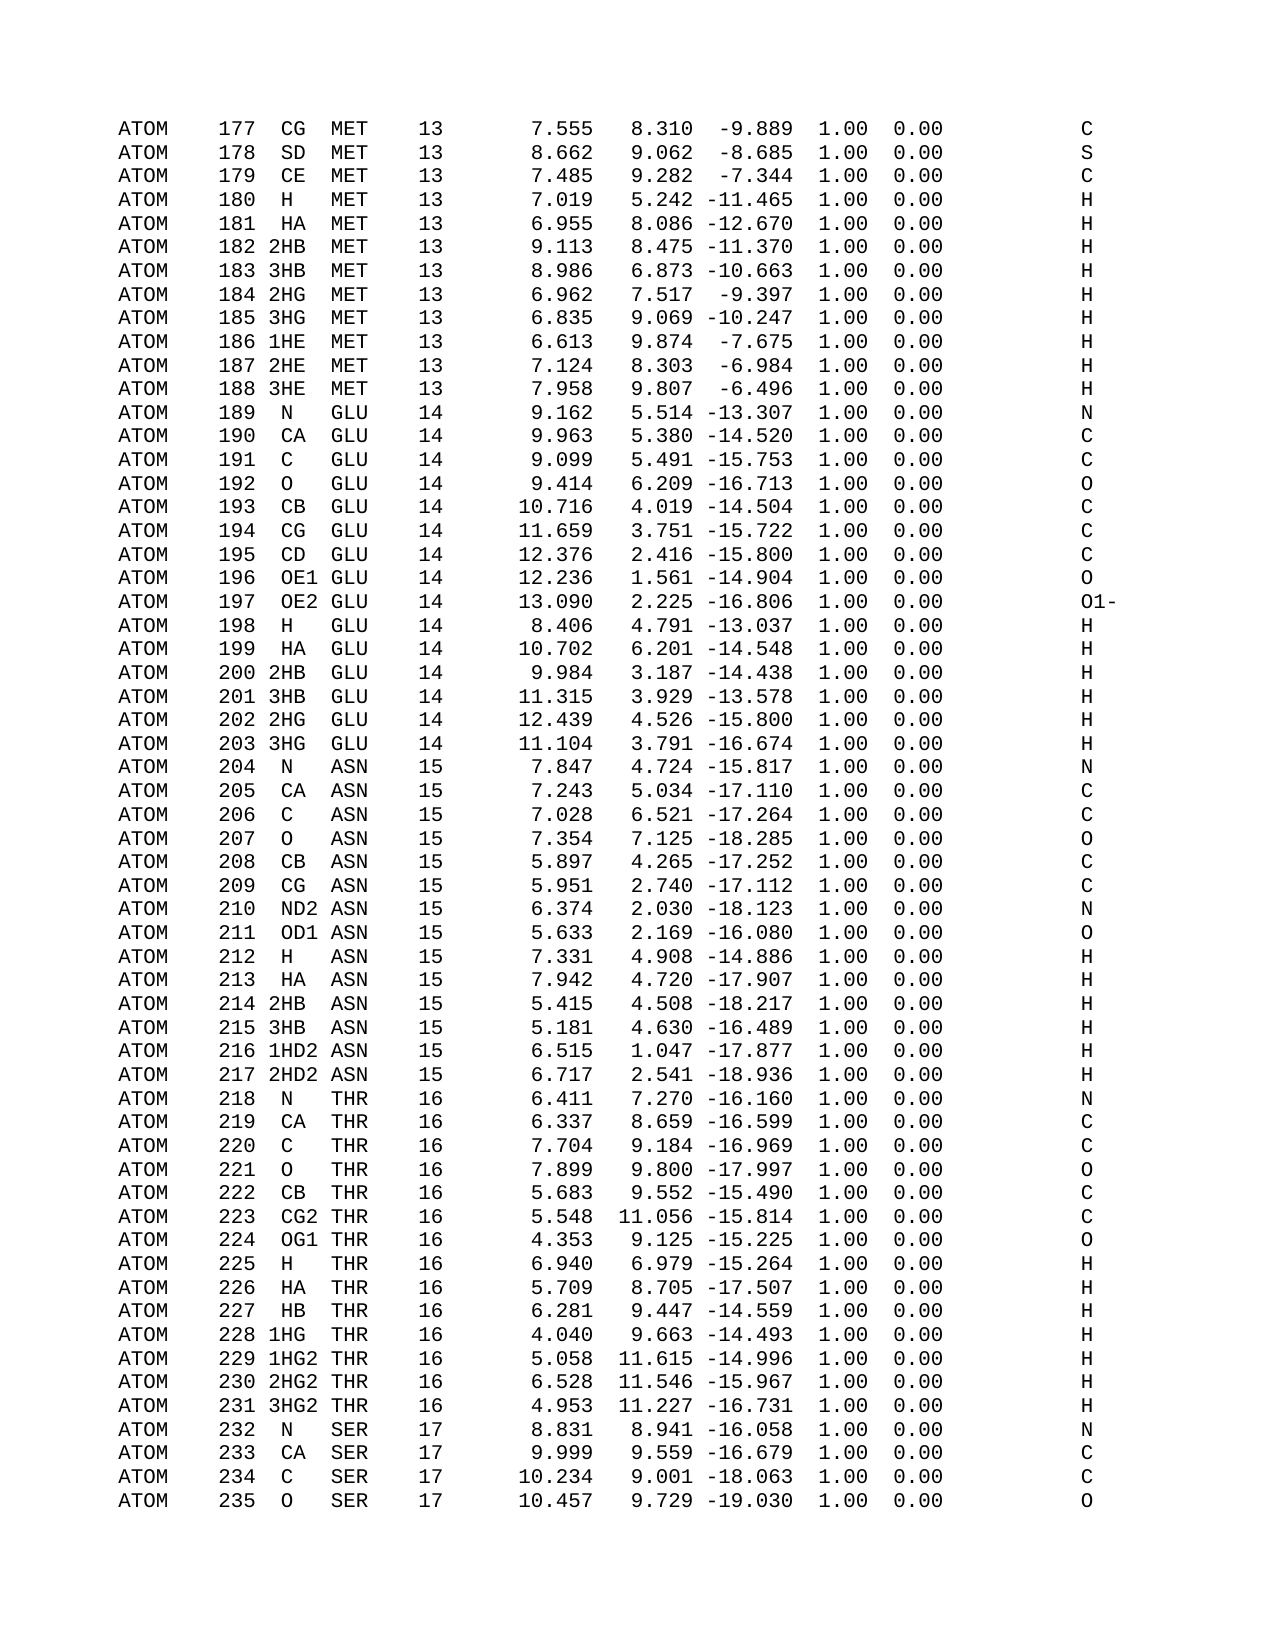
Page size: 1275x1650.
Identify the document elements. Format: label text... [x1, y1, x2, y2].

text ATOM 222 CB THR 16 5.683 9.552 -15.490 1.00 0.00 C [118, 1182, 1157, 1206]
text ATOM 196 OE1 GLU 14 12.236 1.561 -14.904 1.00 0.00 O [118, 567, 1157, 591]
text ATOM 213 HA ASN 15 7.942 4.720 -17.907 1.00 0.00 H [118, 969, 1157, 993]
text ATOM 231 3HG2 THR 16 4.953 11.227 -16.731 1.00 0.00 H [118, 1395, 1157, 1419]
text ATOM 207 O ASN 15 7.354 7.125 -18.285 1.00 0.00 O [118, 827, 1157, 851]
text ATOM 193 CB GLU 14 10.716 4.019 -14.504 1.00 0.00 C [118, 496, 1157, 520]
text ATOM 185 3HG MET 13 6.835 9.069 -10.247 1.00 0.00 H [118, 307, 1157, 331]
text ATOM 212 H ASN 15 7.331 4.908 -14.886 1.00 0.00 H [118, 946, 1157, 969]
text ATOM 186 1HE MET 13 6.613 9.874 -7.675 1.00 0.00 H [118, 331, 1157, 354]
text ATOM 178 SD MET 13 8.662 9.062 -8.685 1.00 0.00 S [118, 142, 1157, 165]
text ATOM 183 3HB MET 13 8.986 6.873 -10.663 1.00 0.00 H [118, 260, 1157, 284]
text ATOM 224 OG1 THR 16 4.353 9.125 -15.225 1.00 0.00 O [118, 1229, 1157, 1253]
text ATOM 205 CA ASN 15 7.243 5.034 -17.110 1.00 0.00 C [118, 780, 1157, 804]
text ATOM 195 CD GLU 14 12.376 2.416 -15.800 1.00 0.00 C [118, 544, 1157, 567]
text ATOM 204 N ASN 15 7.847 4.724 -15.817 1.00 0.00 N [118, 757, 1157, 780]
text ATOM 197 OE2 GLU 14 13.090 2.225 -16.806 1.00 0.00 O1- [118, 591, 1157, 615]
text ATOM 209 CG ASN 15 5.951 2.740 -17.112 1.00 0.00 C [118, 875, 1157, 898]
text ATOM 181 HA MET 13 6.955 8.086 -12.670 1.00 0.00 H [118, 213, 1157, 236]
text ATOM 218 N THR 16 6.411 7.270 -16.160 1.00 0.00 N [118, 1088, 1157, 1111]
text ATOM 225 H THR 16 6.940 6.979 -15.264 1.00 0.00 H [118, 1253, 1157, 1277]
text ATOM 223 CG2 THR 16 5.548 11.056 -15.814 1.00 0.00 C [118, 1206, 1157, 1229]
text ATOM 206 C ASN 15 7.028 6.521 -17.264 1.00 0.00 C [118, 804, 1157, 827]
text ATOM 201 3HB GLU 14 11.315 3.929 -13.578 1.00 0.00 H [118, 686, 1157, 709]
text ATOM 198 H GLU 14 8.406 4.791 -13.037 1.00 0.00 H [118, 615, 1157, 638]
text ATOM 227 HB THR 16 6.281 9.447 -14.559 1.00 0.00 H [118, 1300, 1157, 1324]
text ATOM 188 3HE MET 13 7.958 9.807 -6.496 1.00 0.00 H [118, 378, 1157, 402]
text ATOM 194 CG GLU 14 11.659 3.751 -15.722 1.00 0.00 C [118, 520, 1157, 544]
text ATOM 190 CA GLU 14 9.963 5.380 -14.520 1.00 0.00 C [118, 426, 1157, 449]
text ATOM 180 H MET 13 7.019 5.242 -11.465 1.00 0.00 H [118, 189, 1157, 213]
text ATOM 211 OD1 ASN 15 5.633 2.169 -16.080 1.00 0.00 O [118, 922, 1157, 946]
text ATOM 179 CE MET 13 7.485 9.282 -7.344 1.00 0.00 C [118, 165, 1157, 189]
text ATOM 226 HA THR 16 5.709 8.705 -17.507 1.00 0.00 H [118, 1277, 1157, 1300]
text ATOM 230 2HG2 THR 16 6.528 11.546 -15.967 1.00 0.00 H [118, 1371, 1157, 1395]
text ATOM 182 2HB MET 13 9.113 8.475 -11.370 1.00 0.00 H [118, 236, 1157, 260]
text ATOM 228 1HG THR 16 4.040 9.663 -14.493 1.00 0.00 H [118, 1324, 1157, 1348]
text ATOM 192 O GLU 14 9.414 6.209 -16.713 1.00 0.00 O [118, 473, 1157, 496]
text ATOM 215 3HB ASN 15 5.181 4.630 -16.489 1.00 0.00 H [118, 1017, 1157, 1040]
text ATOM 187 2HE MET 13 7.124 8.303 -6.984 1.00 0.00 H [118, 354, 1157, 378]
text ATOM 220 C THR 16 7.704 9.184 -16.969 1.00 0.00 C [118, 1135, 1157, 1158]
text ATOM 208 CB ASN 15 5.897 4.265 -17.252 1.00 0.00 C [118, 851, 1157, 875]
text ATOM 200 2HB GLU 14 9.984 3.187 -14.438 1.00 0.00 H [118, 662, 1157, 686]
text ATOM 184 2HG MET 13 6.962 7.517 -9.397 1.00 0.00 H [118, 284, 1157, 307]
text ATOM 217 2HD2 ASN 15 6.717 2.541 -18.936 1.00 0.00 H [118, 1064, 1157, 1088]
text ATOM 221 O THR 16 7.899 9.800 -17.997 1.00 0.00 O [118, 1158, 1157, 1182]
text ATOM 210 ND2 ASN 15 6.374 2.030 -18.123 1.00 0.00 N [118, 898, 1157, 922]
text ATOM 235 O SER 17 10.457 9.729 -19.030 1.00 0.00 O [118, 1489, 1157, 1513]
text ATOM 214 2HB ASN 15 5.415 4.508 -18.217 1.00 0.00 H [118, 993, 1157, 1017]
text ATOM 216 1HD2 ASN 15 6.515 1.047 -17.877 1.00 0.00 H [118, 1040, 1157, 1064]
text ATOM 189 N GLU 14 9.162 5.514 -13.307 1.00 0.00 N [118, 402, 1157, 426]
text ATOM 203 3HG GLU 14 11.104 3.791 -16.674 1.00 0.00 H [118, 733, 1157, 757]
text ATOM 191 C GLU 14 9.099 5.491 -15.753 1.00 0.00 C [118, 449, 1157, 473]
text ATOM 177 CG MET 13 7.555 8.310 -9.889 1.00 0.00 C [118, 118, 1157, 142]
text ATOM 202 2HG GLU 14 12.439 4.526 -15.800 1.00 0.00 H [118, 709, 1157, 733]
text ATOM 233 CA SER 17 9.999 9.559 -16.679 1.00 0.00 C [118, 1442, 1157, 1466]
text ATOM 229 1HG2 THR 16 5.058 11.615 -14.996 1.00 0.00 H [118, 1348, 1157, 1371]
text ATOM 234 C SER 17 10.234 9.001 -18.063 1.00 0.00 C [118, 1466, 1157, 1489]
text ATOM 199 HA GLU 14 10.702 6.201 -14.548 1.00 0.00 H [118, 638, 1157, 662]
text ATOM 219 CA THR 16 6.337 8.659 -16.599 1.00 0.00 C [118, 1111, 1157, 1135]
text ATOM 232 N SER 17 8.831 8.941 -16.058 1.00 0.00 N [118, 1419, 1157, 1442]
